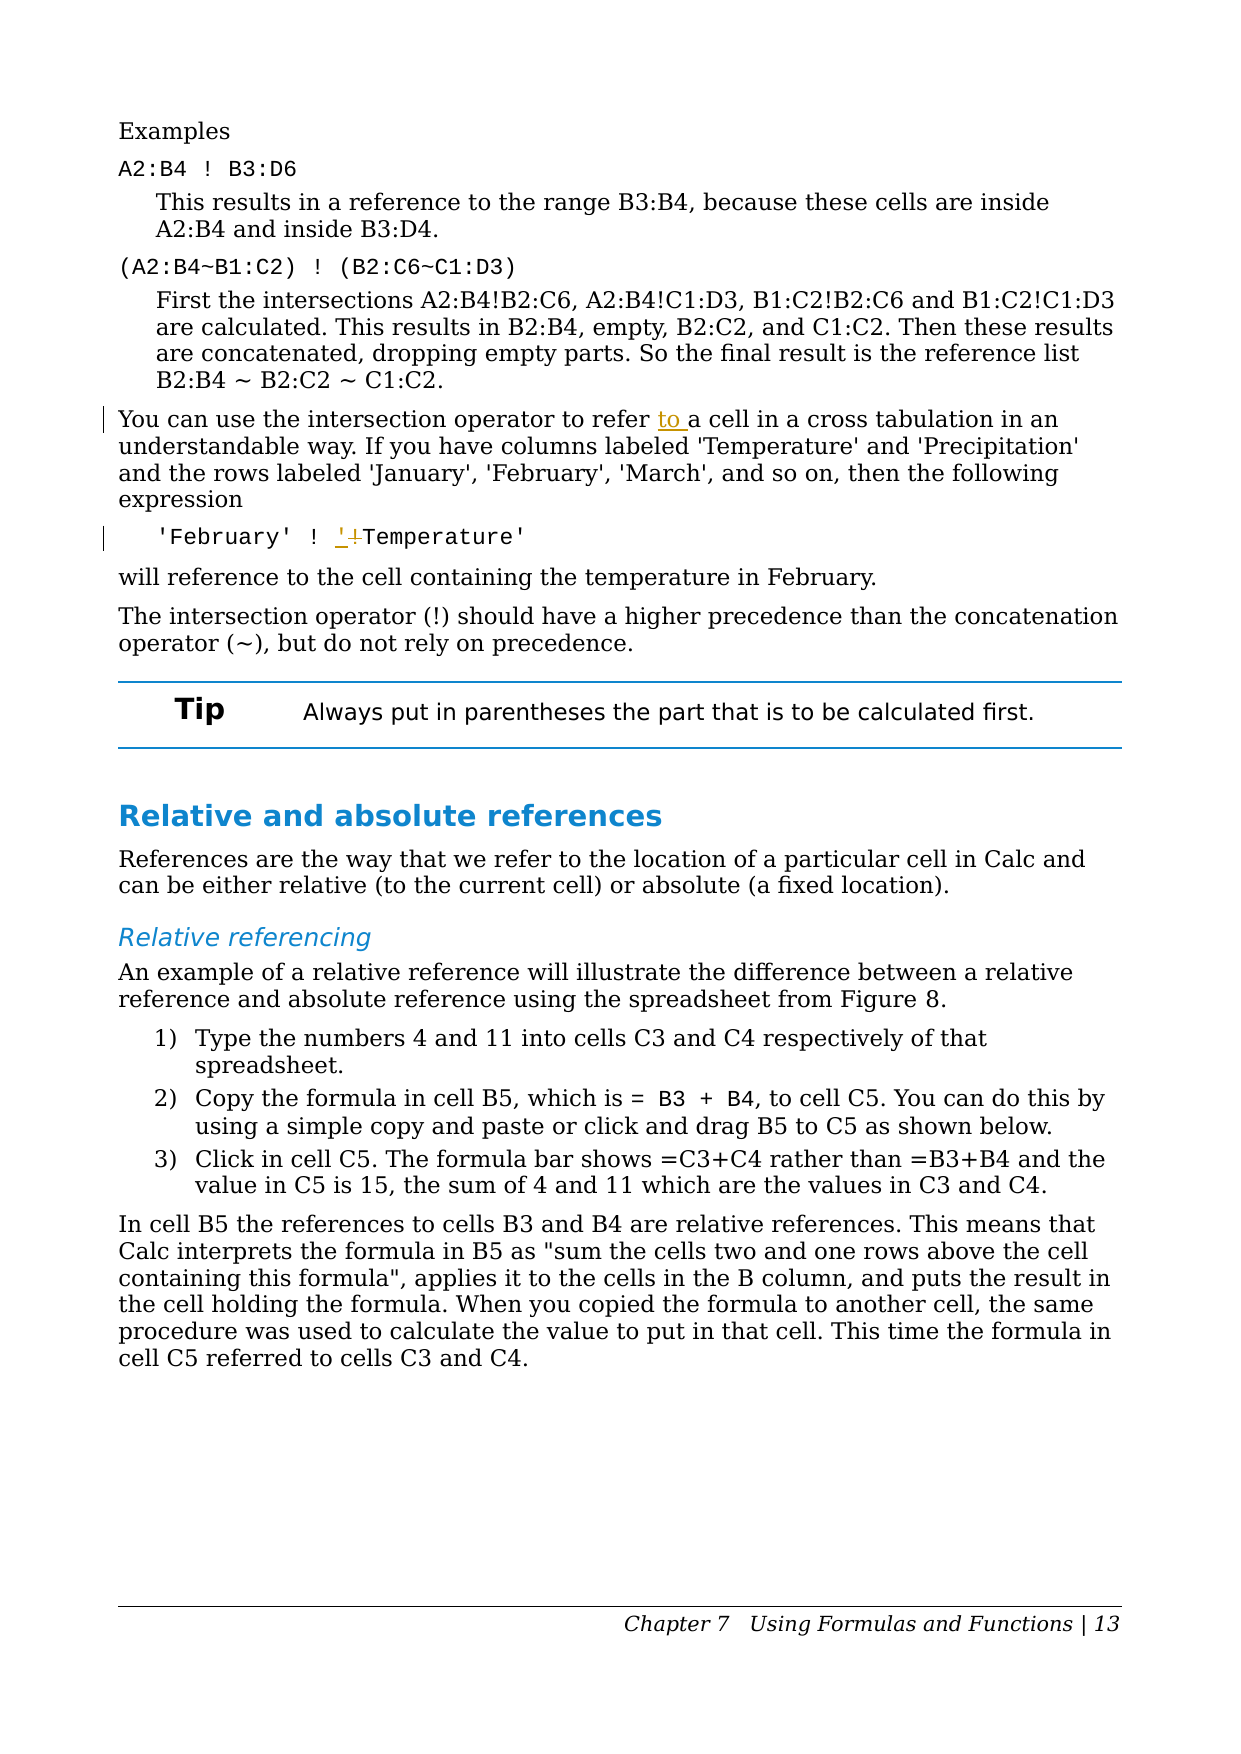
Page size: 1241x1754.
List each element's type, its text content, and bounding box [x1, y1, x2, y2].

subtitle Relative referencing [118, 924, 1122, 953]
table_header Always put in parentheses the part that is to be calculated first. [281, 683, 1122, 747]
text In cell B5 the references to cells B3 and B4 are relative references. This means that Calc interprets the formula in B5 as "sum the cells two and one rows above the cell containing this formula", applies it to the cells in the B column, and puts the result in the cell holding the formula. When you copied the formula to another cell, the same procedure was used to calculate the value to put in that cell. This time the formula in cell C5 referred to cells C3 and C4. [118, 1212, 1122, 1372]
text You can use the intersection operator to refer to a cell in a cross tabulation in an understandable way. If you have columns labeled 'Temperature' and 'Precipitation' and the rows labeled 'January', 'February', 'March', and so on, then the following expression [118, 406, 1122, 513]
text References are the way that we refer to the location of a particular cell in Calc and can be either relative (to the current cell) or absolute (a fixed location). [118, 846, 1122, 899]
text An example of a relative reference will illustrate the difference between a relative reference and absolute reference using the spreadsheet from Figure 8. [118, 959, 1122, 1013]
text First the intersections A2:B4!B2:C6, A2:B4!C1:D3, B1:C2!B2:C6 and B1:C2!C1:D3 are calculated. This results in B2:B4, empty, B2:C2, and C1:C2. Then these results are concatenated, dropping empty parts. So the final result is the reference list B2:B4 ~ B2:C2 ~ C1:C2. [156, 287, 1122, 394]
text Examples [118, 118, 1122, 145]
text will reference to the cell containing the temperature in February. [118, 564, 1122, 591]
text (A2:B4~B1:C2) ! (B2:C6~C1:D3) [118, 255, 1122, 281]
list Type the numbers 4 and 11 into cells C3 and C4 respectively of that spreadsheet. [177, 1025, 1122, 1078]
text The intersection operator (!) should have a higher precedence than the concatenation operator (~), but do not rely on precedence. [118, 603, 1122, 656]
text 'February' ! 'Temperature' [156, 526, 1122, 551]
text A2:B4 ! B3:D6 [118, 157, 1122, 183]
list Copy the formula in cell B5, which is = B3 + B4, to cell C5. You can do this by using a simple copy and paste or click and drag B5 to C5 as shown below. [177, 1085, 1122, 1139]
text This results in a reference to the range B3:B4, because these cells are inside A2:B4 and inside B3:D4. [156, 189, 1122, 242]
list Click in cell C5. The formula bar shows =C3+C4 rather than =B3+B4 and the value in C5 is 15, the sum of 4 and 11 which are the values in C3 and C4. [177, 1146, 1122, 1199]
subtitle Relative and absolute references [118, 800, 1122, 834]
table_header Tip [118, 683, 281, 747]
